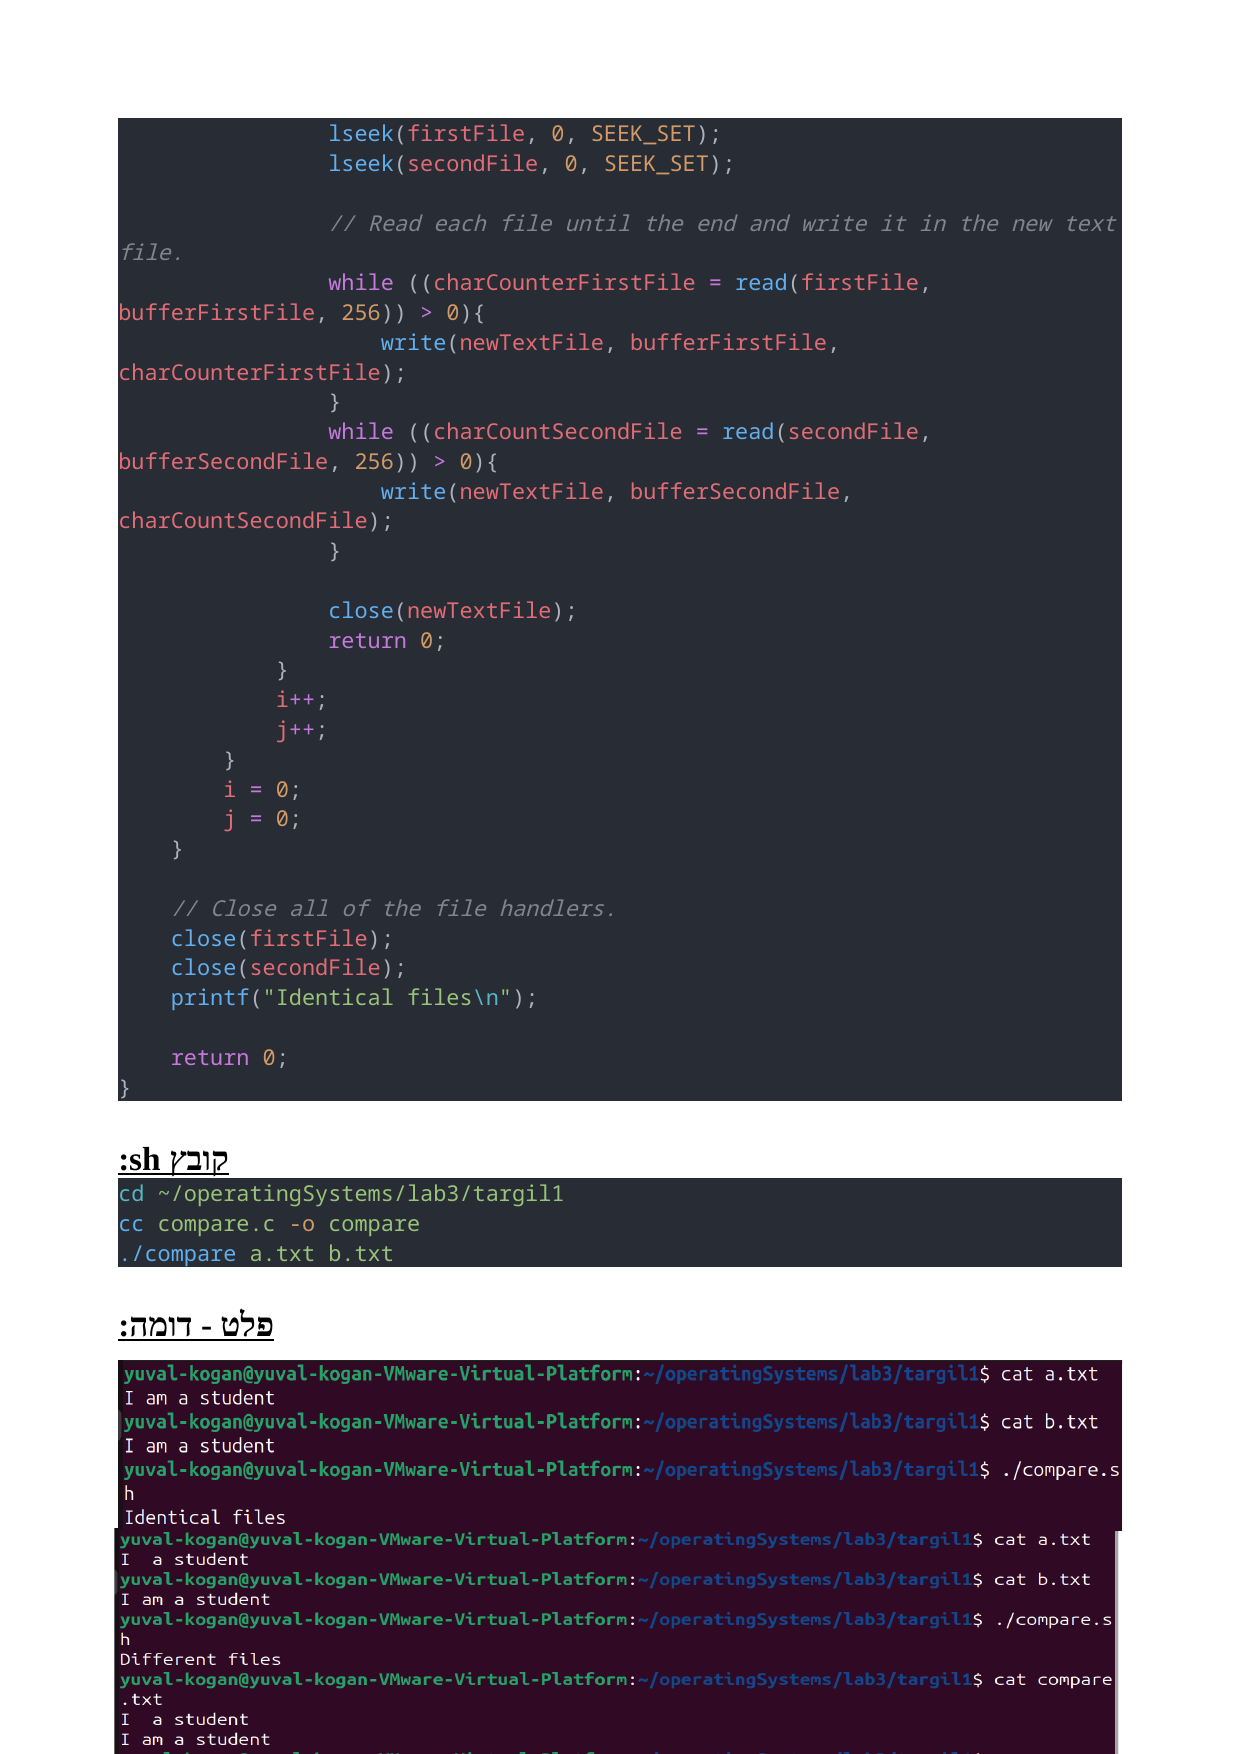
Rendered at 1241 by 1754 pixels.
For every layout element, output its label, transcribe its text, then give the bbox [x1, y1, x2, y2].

text lseek(secondFile, 0, SEEK_SET); [118, 148, 1122, 178]
text i = 0; [118, 773, 1122, 803]
text } [118, 1071, 1122, 1101]
text // Close all of the file handlers. [118, 893, 1122, 922]
text close(newTextFile); [118, 595, 1122, 624]
text i++; [118, 684, 1122, 714]
text } [118, 654, 1122, 684]
text cc compare.c -o compare [118, 1208, 1122, 1237]
text פלט - דומה: [118, 1267, 1122, 1344]
text write(newTextFile, bufferFirstFile, charCounterFirstFile); [118, 327, 1122, 386]
text return 0; [118, 1042, 1122, 1071]
text // Read each file until the end and write it in the new text file. [118, 207, 1122, 267]
text } [118, 386, 1122, 416]
text } [118, 535, 1122, 565]
text j++; [118, 714, 1122, 744]
text cd ~/operatingSystems/lab3/targil1 [118, 1178, 1122, 1208]
text close(firstFile); [118, 922, 1122, 952]
text while ((charCounterFirstFile = read(firstFile, bufferFirstFile, 256)) > 0){ [118, 267, 1122, 327]
text printf("Identical files\n"); [118, 982, 1122, 1012]
text return 0; [118, 624, 1122, 654]
text close(secondFile); [118, 952, 1122, 982]
text } [118, 833, 1122, 863]
text ./compare a.txt b.txt [118, 1237, 1122, 1267]
text lseek(firstFile, 0, SEEK_SET); [118, 118, 1122, 148]
text קובץ sh: [118, 1139, 1122, 1178]
text } [118, 744, 1122, 773]
text j = 0; [118, 803, 1122, 833]
text while ((charCountSecondFile = read(secondFile, bufferSecondFile, 256)) > 0){ [118, 416, 1122, 476]
text write(newTextFile, bufferSecondFile, charCountSecondFile); [118, 476, 1122, 535]
